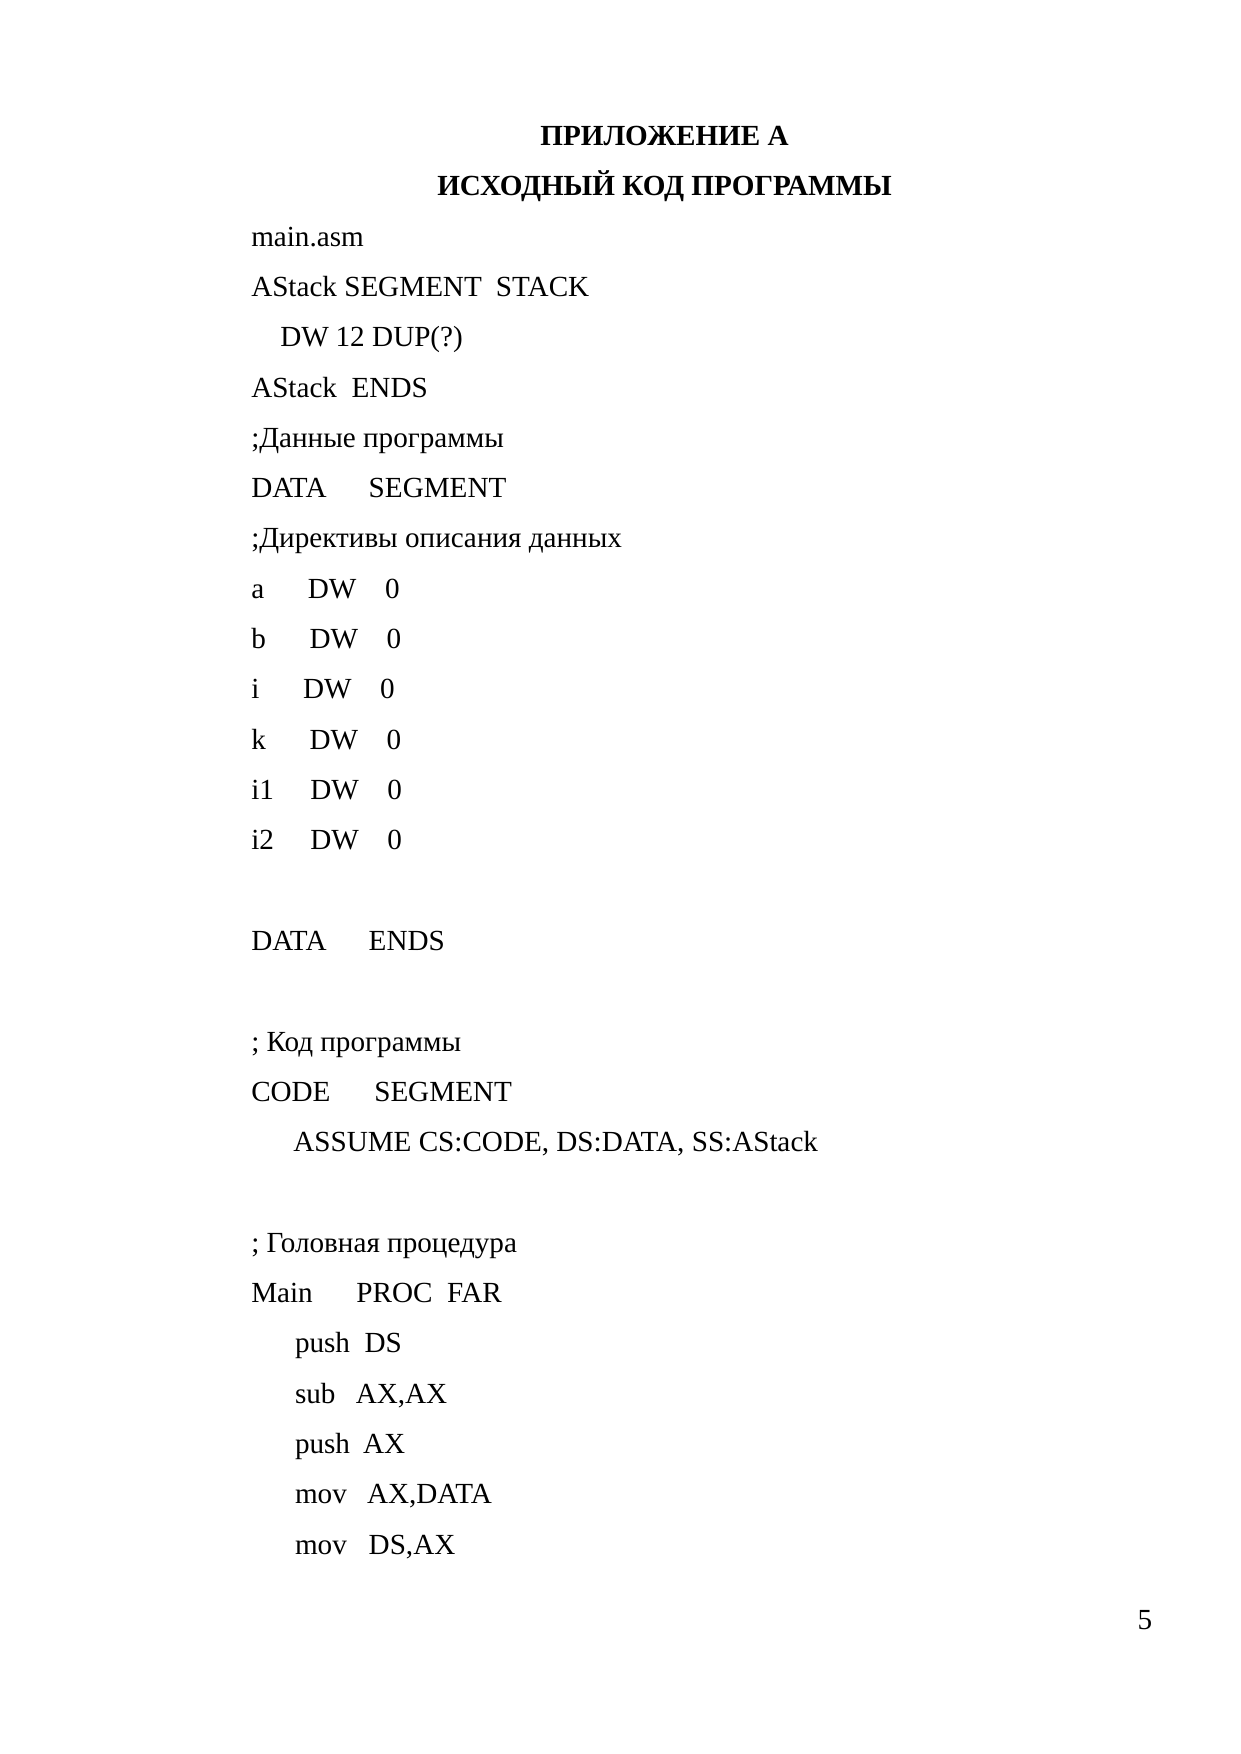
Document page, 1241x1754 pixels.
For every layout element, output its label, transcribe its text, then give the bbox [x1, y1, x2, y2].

text ; Головная процедура [177, 1225, 1152, 1258]
text sub AX,AX [177, 1376, 1152, 1409]
text mov DS,AX [177, 1527, 1152, 1560]
text DATA SEGMENT [177, 470, 1152, 504]
text ASSUME CS:CODE, DS:DATA, SS:AStack [177, 1124, 1152, 1158]
text push AX [177, 1426, 1152, 1460]
text i1 DW 0 [177, 772, 1152, 806]
text ;Директивы описания данных [177, 521, 1152, 554]
text i2 DW 0 [177, 822, 1152, 856]
text a DW 0 [177, 571, 1152, 604]
text CODE SEGMENT [177, 1074, 1152, 1108]
text AStack SEGMENT STACK [177, 269, 1152, 303]
text mov AX,DATA [177, 1477, 1152, 1510]
text main.asm [177, 219, 1152, 252]
subtitle Приложение А Исходный код программы [177, 118, 1152, 202]
text AStack ENDS [177, 370, 1152, 403]
text Main PROC FAR [177, 1275, 1152, 1309]
text b DW 0 [177, 621, 1152, 655]
text i DW 0 [177, 672, 1152, 705]
text DATA ENDS [177, 923, 1152, 957]
text ; Код программы [177, 1024, 1152, 1057]
text ;Данные программы [177, 420, 1152, 453]
text push DS [177, 1326, 1152, 1359]
text DW 12 DUP(?) [177, 319, 1152, 353]
text k DW 0 [177, 722, 1152, 755]
